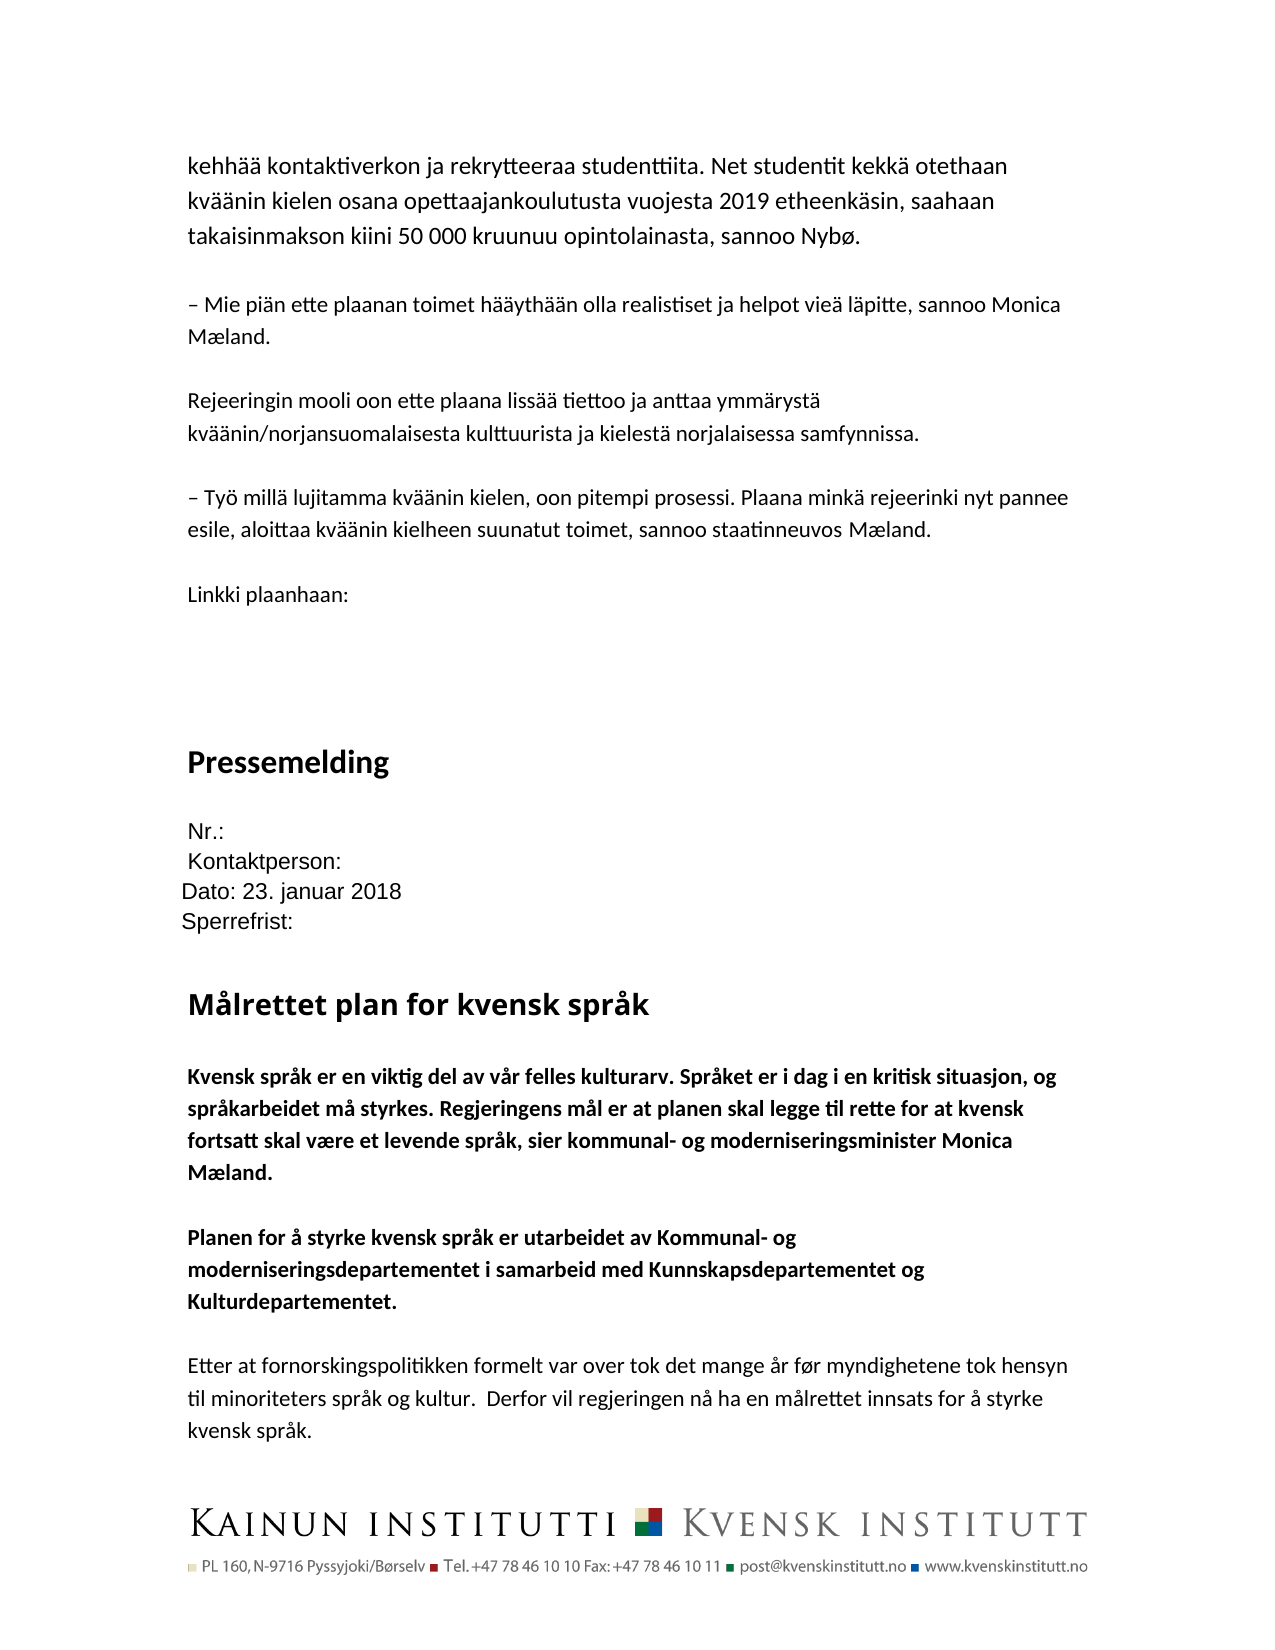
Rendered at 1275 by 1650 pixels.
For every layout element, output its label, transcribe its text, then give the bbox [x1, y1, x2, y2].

text Kvensk språk er en viktig del av vår felles kulturarv. Språket er i dag i en kritisk situasjon, og språkarbeidet må styrkes. Regjeringens mål er at planen skal legge til rette for at kvensk fortsatt skal være et levende språk, sier kommunal- og moderniseringsminister Monica Mæland. [187, 1062, 1087, 1186]
text Målrettet plan for kvensk språk [187, 984, 1087, 1024]
text Etter at fornorskingspolitikken formelt var over tok det mange år før myndighetene tok hensyn til minoriteters språk og kultur. Derfor vil regjeringen nå ha en målrettet innsats for å styrke kvensk språk. [187, 1352, 1087, 1444]
picture [187, 1508, 1088, 1577]
text Linkki plaanhaan: [187, 580, 1087, 608]
text kehhää kontaktiverkon ja rekrytteeraa studenttiita. Net studentit kekkä otethaan kväänin kielen osana opettaajankoulutusta vuojesta 2019 etheenkäsin, saahaan takaisinmakson kiini 50 000 kruunuu opintolainasta, sannoo Nybø. [187, 150, 1087, 251]
text – Mie piän ette plaanan toimet hääythään olla realistiset ja helpot vieä läpitte, sannoo Monica Mæland. [187, 290, 1087, 350]
text Dato: 23. januar 2018 [181, 878, 1087, 904]
text Nr.: [187, 818, 1087, 844]
text Sperrefrist: [181, 908, 1087, 934]
text – Työ millä lujitamma kväänin kielen, oon pitempi prosessi. Plaana minkä rejeerinki nyt pannee esile, aloittaa kväänin kielheen suunatut toimet, sannoo staatinneuvos Mæland. [187, 483, 1087, 543]
text Pressemelding [187, 741, 1087, 781]
text Planen for å styrke kvensk språk er utarbeidet av Kommunal- og moderniseringsdepartementet i samarbeid med Kunnskapsdepartementet og Kulturdepartementet. [187, 1223, 1087, 1315]
text Kontaktperson: [187, 848, 1087, 874]
text Rejeeringin mooli oon ette plaana lissää tiettoo ja anttaa ymmärystä kväänin/norjansuomalaisesta kulttuurista ja kielestä norjalaisessa samfynnissa. [187, 387, 1087, 447]
